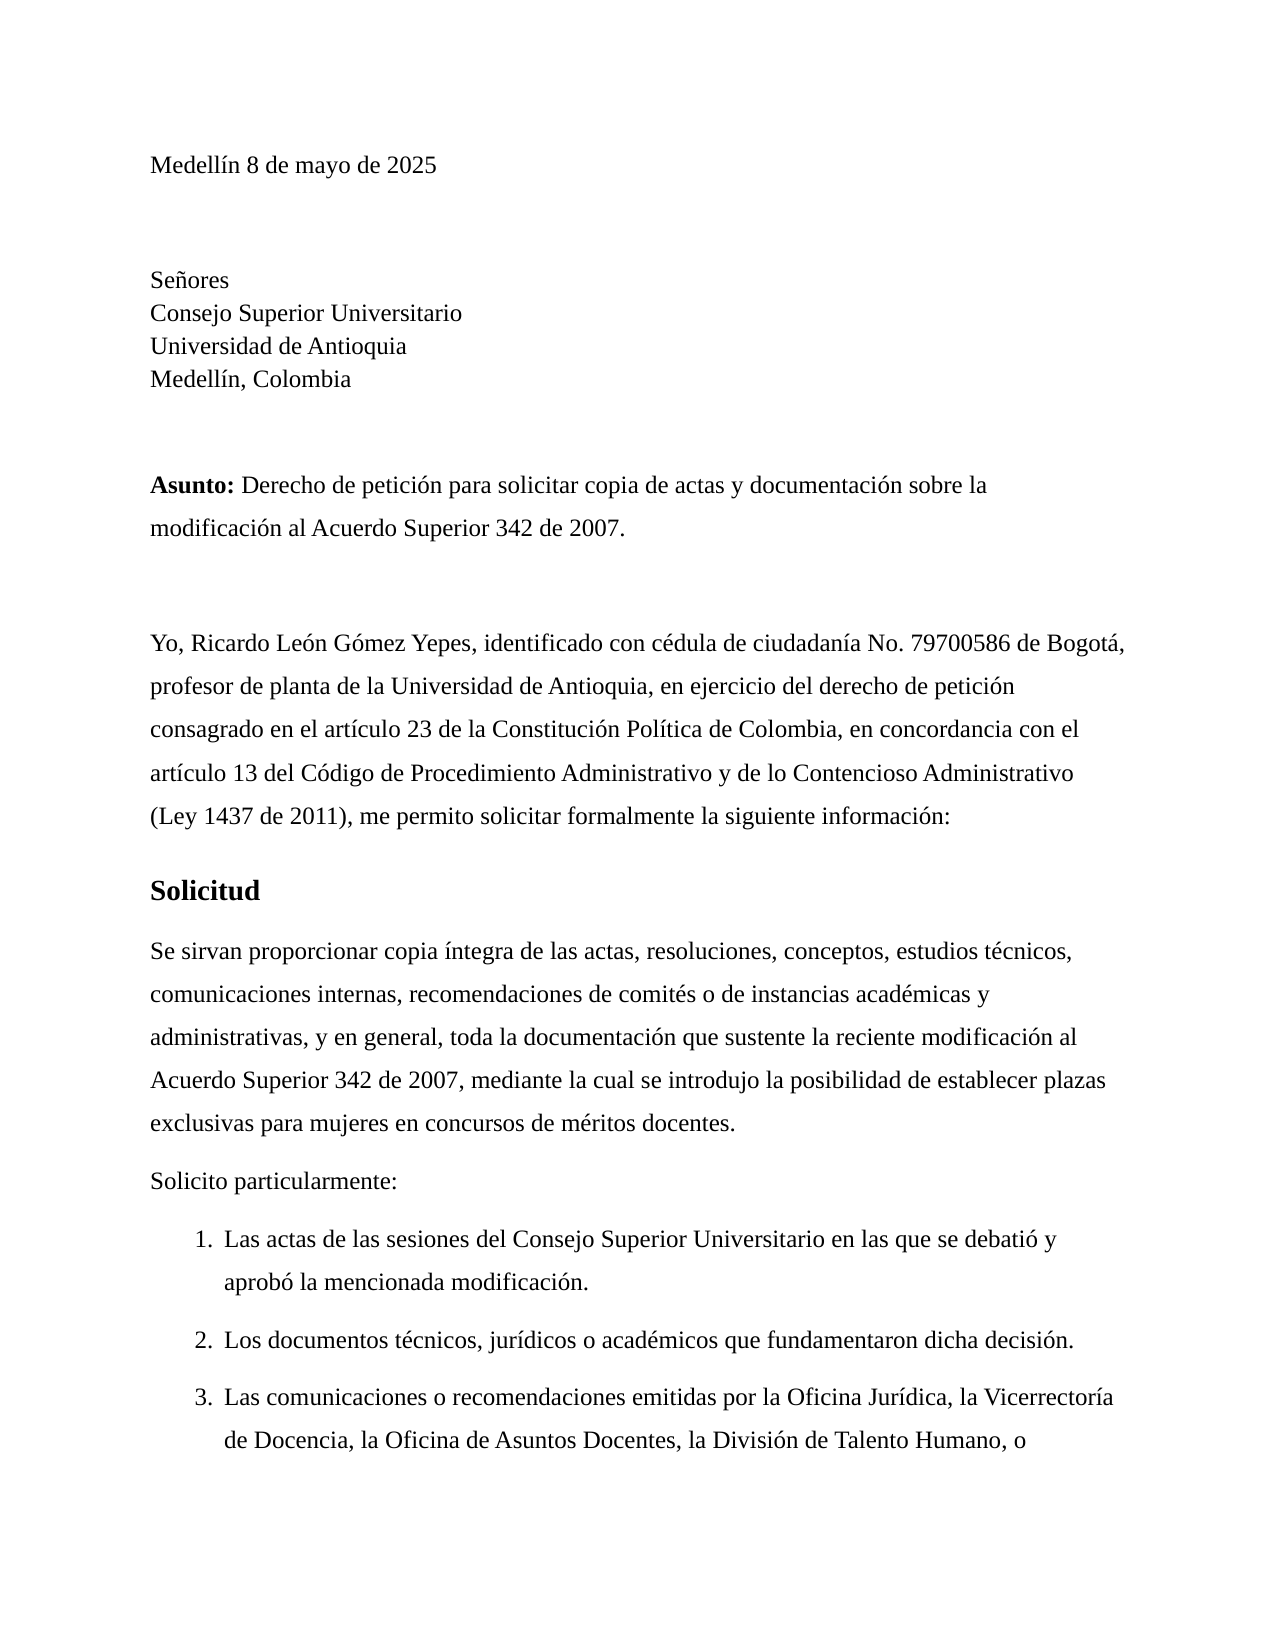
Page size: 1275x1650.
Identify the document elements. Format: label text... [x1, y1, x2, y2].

text Señores Consejo Superior Universitario Universidad de Antioquia Medellín, Colombia [150, 265, 1125, 393]
text Yo, Ricardo León Gómez Yepes, identificado con cédula de ciudadanía No. 79700586 de Bogotá, profesor de planta de la Universidad de Antioquia, en ejercicio del derecho de petición consagrado en el artículo 23 de la Constitución Política de Colombia, en concordancia con el artículo 13 del Código de Procedimiento Administrativo y de lo Contencioso Administrativo (Ley 1437 de 2011), me permito solicitar formalmente la siguiente información: [150, 628, 1125, 829]
text Se sirvan proporcionar copia íntegra de las actas, resoluciones, conceptos, estudios técnicos, comunicaciones internas, recomendaciones de comités o de instancias académicas y administrativas, y en general, toda la documentación que sustente la reciente modificación al Acuerdo Superior 342 de 2007, mediante la cual se introdujo la posibilidad de establecer plazas exclusivas para mujeres en concursos de méritos docentes. [150, 936, 1125, 1137]
text Medellín 8 de mayo de 2025 [150, 150, 1125, 179]
list Las actas de las sesiones del Consejo Superior Universitario en las que se debatió y aprobó la mencionada modificación. [194, 1224, 1125, 1296]
text Asunto: Derecho de petición para solicitar copia de actas y documentación sobre la modificación al Acuerdo Superior 342 de 2007. [150, 470, 1125, 542]
text Solicito particularmente: [150, 1166, 1125, 1195]
subtitle Solicitud [150, 873, 1125, 907]
list Los documentos técnicos, jurídicos o académicos que fundamentaron dicha decisión. [194, 1325, 1125, 1353]
list Las comunicaciones o recomendaciones emitidas por la Oficina Jurídica, la Vicerrectoría de Docencia, la Oficina de Asuntos Docentes, la División de Talento Humano, o [194, 1382, 1125, 1454]
